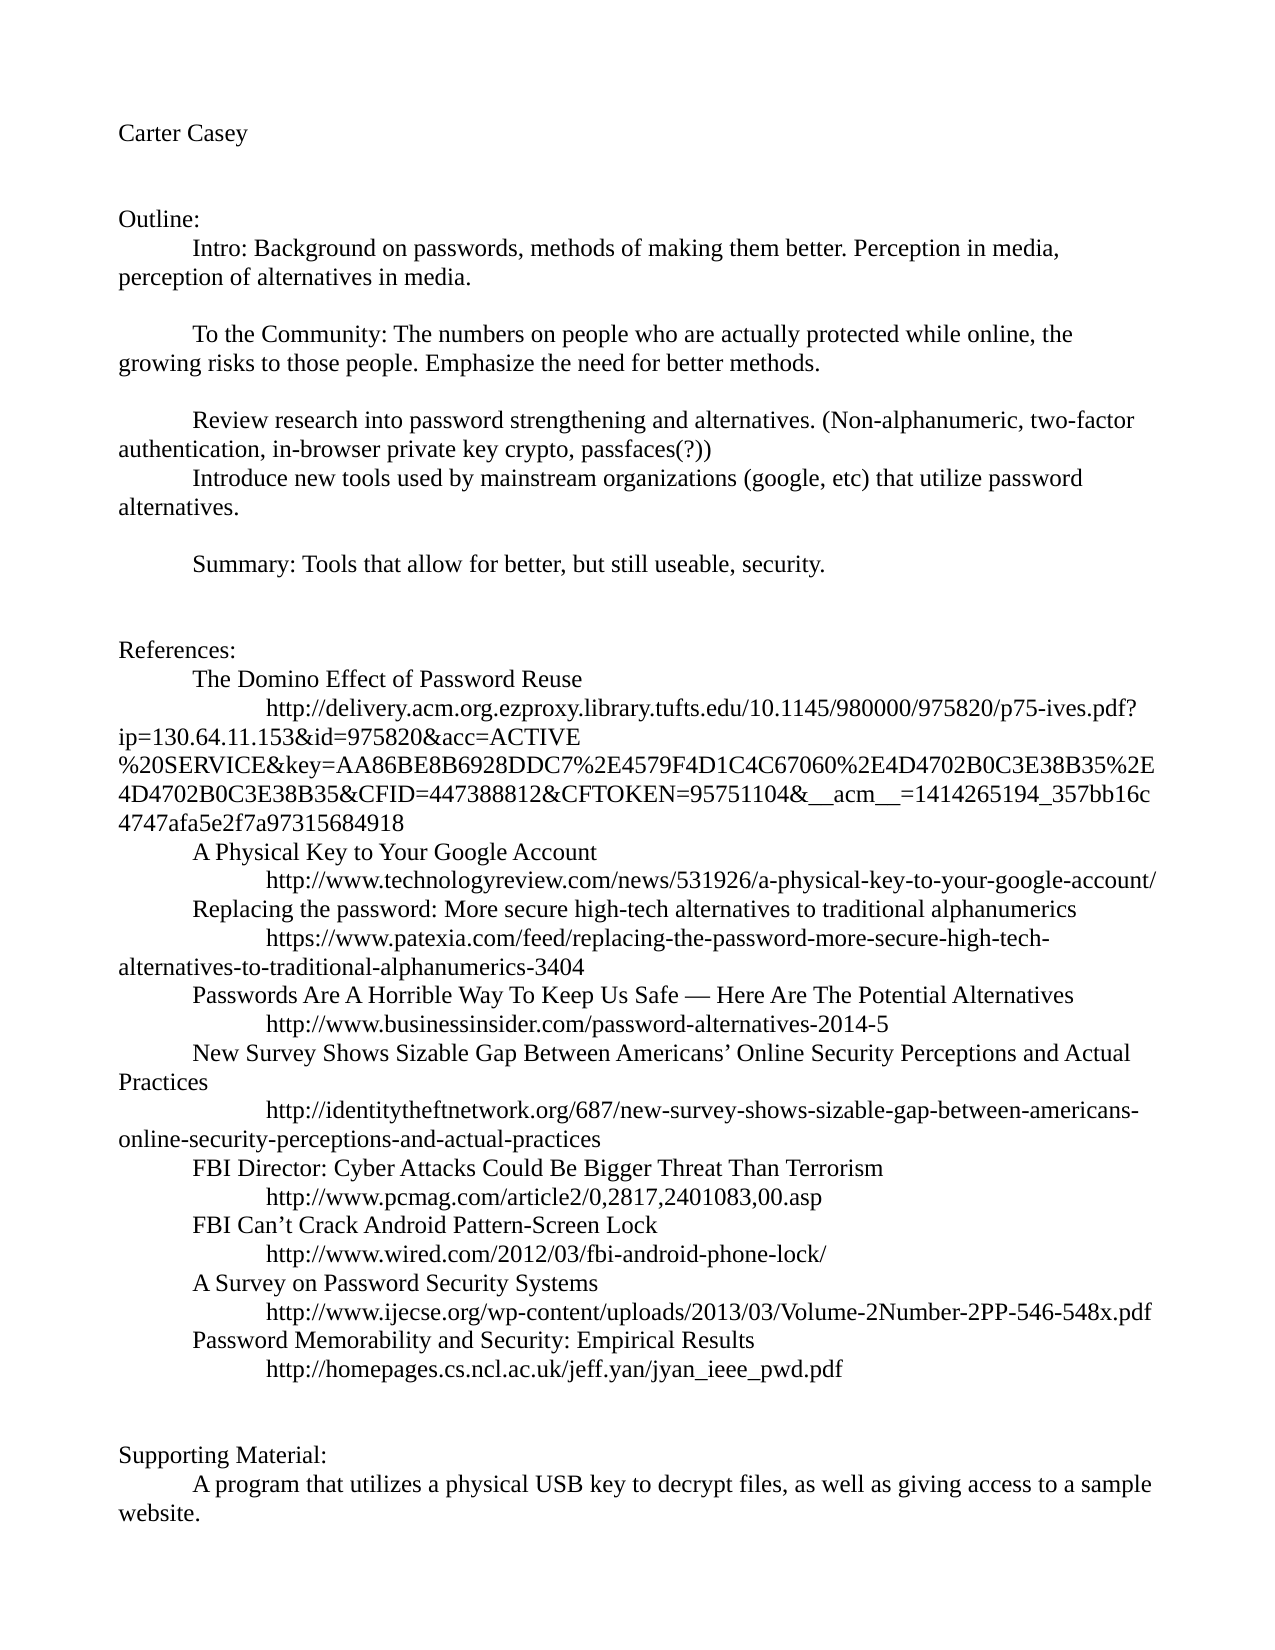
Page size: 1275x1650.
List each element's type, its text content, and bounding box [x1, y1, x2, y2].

text http://identitytheftnetwork.org/687/new-survey-shows-sizable-gap-between-americans-online-security-perceptions-and-actual-practices [118, 1096, 1157, 1153]
text References: [118, 636, 1157, 664]
text Supporting Material: [118, 1441, 1157, 1469]
text A program that utilizes a physical USB key to decrypt files, as well as giving access to a sample website. [118, 1469, 1157, 1527]
text FBI Director: Cyber Attacks Could Be Bigger Threat Than Terrorism [118, 1153, 1157, 1182]
text Summary: Tools that allow for better, but still useable, security. [118, 549, 1157, 578]
text http://www.pcmag.com/article2/0,2817,2401083,00.asp [118, 1182, 1157, 1211]
text http://www.ijecse.org/wp-content/uploads/2013/03/Volume-2Number-2PP-546-548x.pdf [118, 1297, 1157, 1326]
text https://www.patexia.com/feed/replacing-the-password-more-secure-high-tech-alternatives-to-traditional-alphanumerics-3404 [118, 923, 1157, 981]
text http://www.wired.com/2012/03/fbi-android-phone-lock/ [118, 1239, 1157, 1268]
text Carter Casey [118, 118, 1157, 147]
text The Domino Effect of Password Reuse [118, 664, 1157, 693]
text Introduce new tools used by mainstream organizations (google, etc) that utilize password alternatives. [118, 463, 1157, 521]
text http://homepages.cs.ncl.ac.uk/jeff.yan/jyan_ieee_pwd.pdf [118, 1354, 1157, 1383]
text http://delivery.acm.org.ezproxy.library.tufts.edu/10.1145/980000/975820/p75-ives.pdf?ip=130.64.11.153&id=975820&acc=ACTIVE%20SERVICE&key=AA86BE8B6928DDC7%2E4579F4D1C4C67060%2E4D4702B0C3E38B35%2E4D4702B0C3E38B35&CFID=447388812&CFTOKEN=95751104&__acm__=1414265194_357bb16c4747afa5e2f7a97315684918 [118, 693, 1157, 837]
text http://www.businessinsider.com/password-alternatives-2014-5 [118, 1009, 1157, 1038]
text FBI Can’t Crack Android Pattern-Screen Lock [118, 1211, 1157, 1239]
text To the Community: The numbers on people who are actually protected while online, the growing risks to those people. Emphasize the need for better methods. [118, 319, 1157, 377]
text Password Memorability and Security: Empirical Results [118, 1326, 1157, 1354]
text Intro: Background on passwords, methods of making them better. Perception in media, perception of alternatives in media. [118, 233, 1157, 291]
text http://www.technologyreview.com/news/531926/a-physical-key-to-your-google-account/ [118, 866, 1157, 894]
text Passwords Are A Horrible Way To Keep Us Safe — Here Are The Potential Alternatives [118, 981, 1157, 1009]
text Review research into password strengthening and alternatives. (Non-alphanumeric, two-factor authentication, in-browser private key crypto, passfaces(?)) [118, 406, 1157, 463]
text A Survey on Password Security Systems [118, 1268, 1157, 1297]
text Replacing the password: More secure high-tech alternatives to traditional alphanumerics [118, 894, 1157, 923]
text A Physical Key to Your Google Account [118, 837, 1157, 866]
text Outline: [118, 204, 1157, 233]
text New Survey Shows Sizable Gap Between Americans’ Online Security Perceptions and Actual Practices [118, 1038, 1157, 1096]
